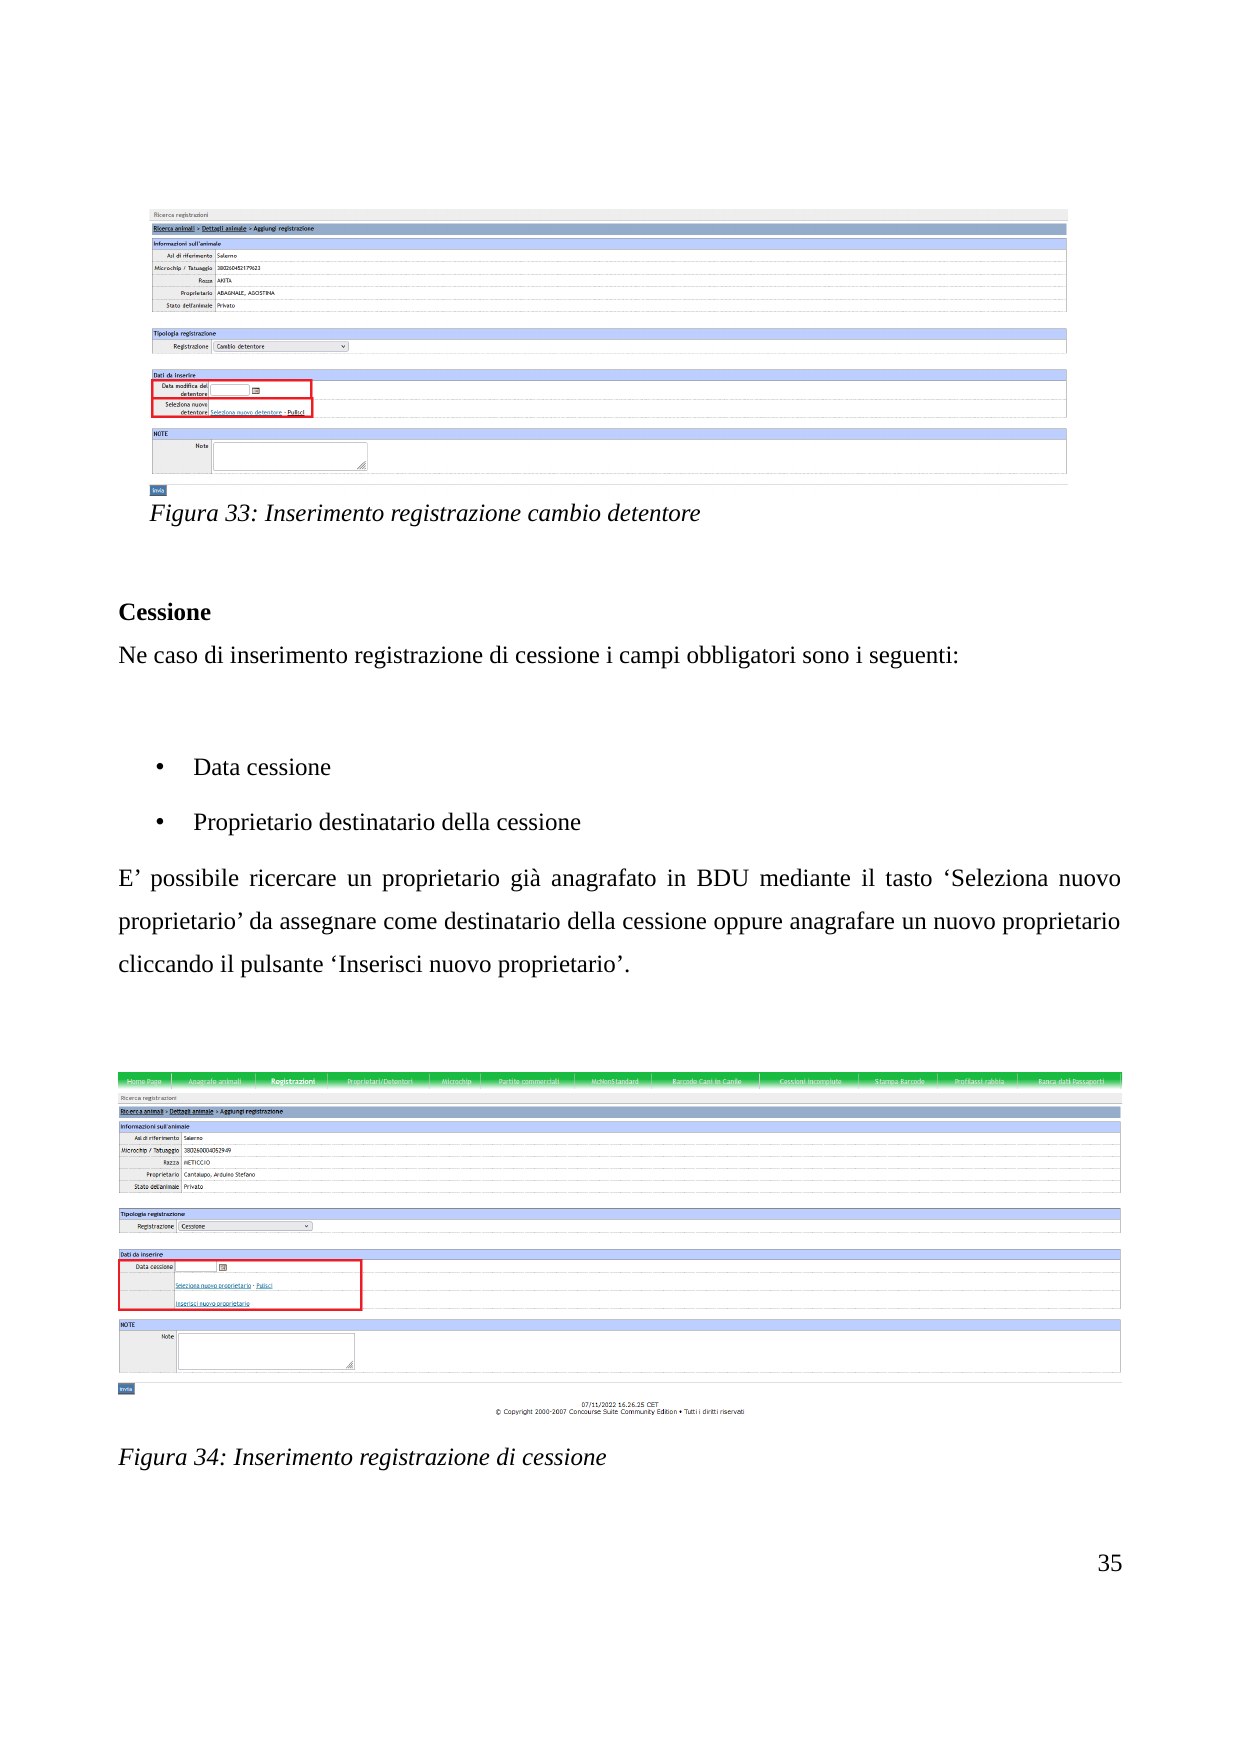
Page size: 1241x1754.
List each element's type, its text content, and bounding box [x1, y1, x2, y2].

list Proprietario destinatario della cessione [156, 807, 1122, 836]
list Data cessione [156, 752, 1122, 780]
text E’ possibile ricercare un proprietario già anagrafato in BDU mediante il tasto ‘Seleziona nuovo proprietario’ da assegnare come destinatario della cessione oppure anagrafare un nuovo proprietario cliccando il pulsante ‘Inserisci nuovo proprietario’. [118, 863, 1122, 978]
text Figura 33: Inserimento registrazione cambio detentore [149, 499, 1068, 527]
text Cessione Ne caso di inserimento registrazione di cessione i campi obbligatori sono i seguenti: [118, 597, 1122, 669]
picture [118, 1072, 1123, 1442]
text Figura 34: Inserimento registrazione di cessione [118, 1442, 1122, 1471]
